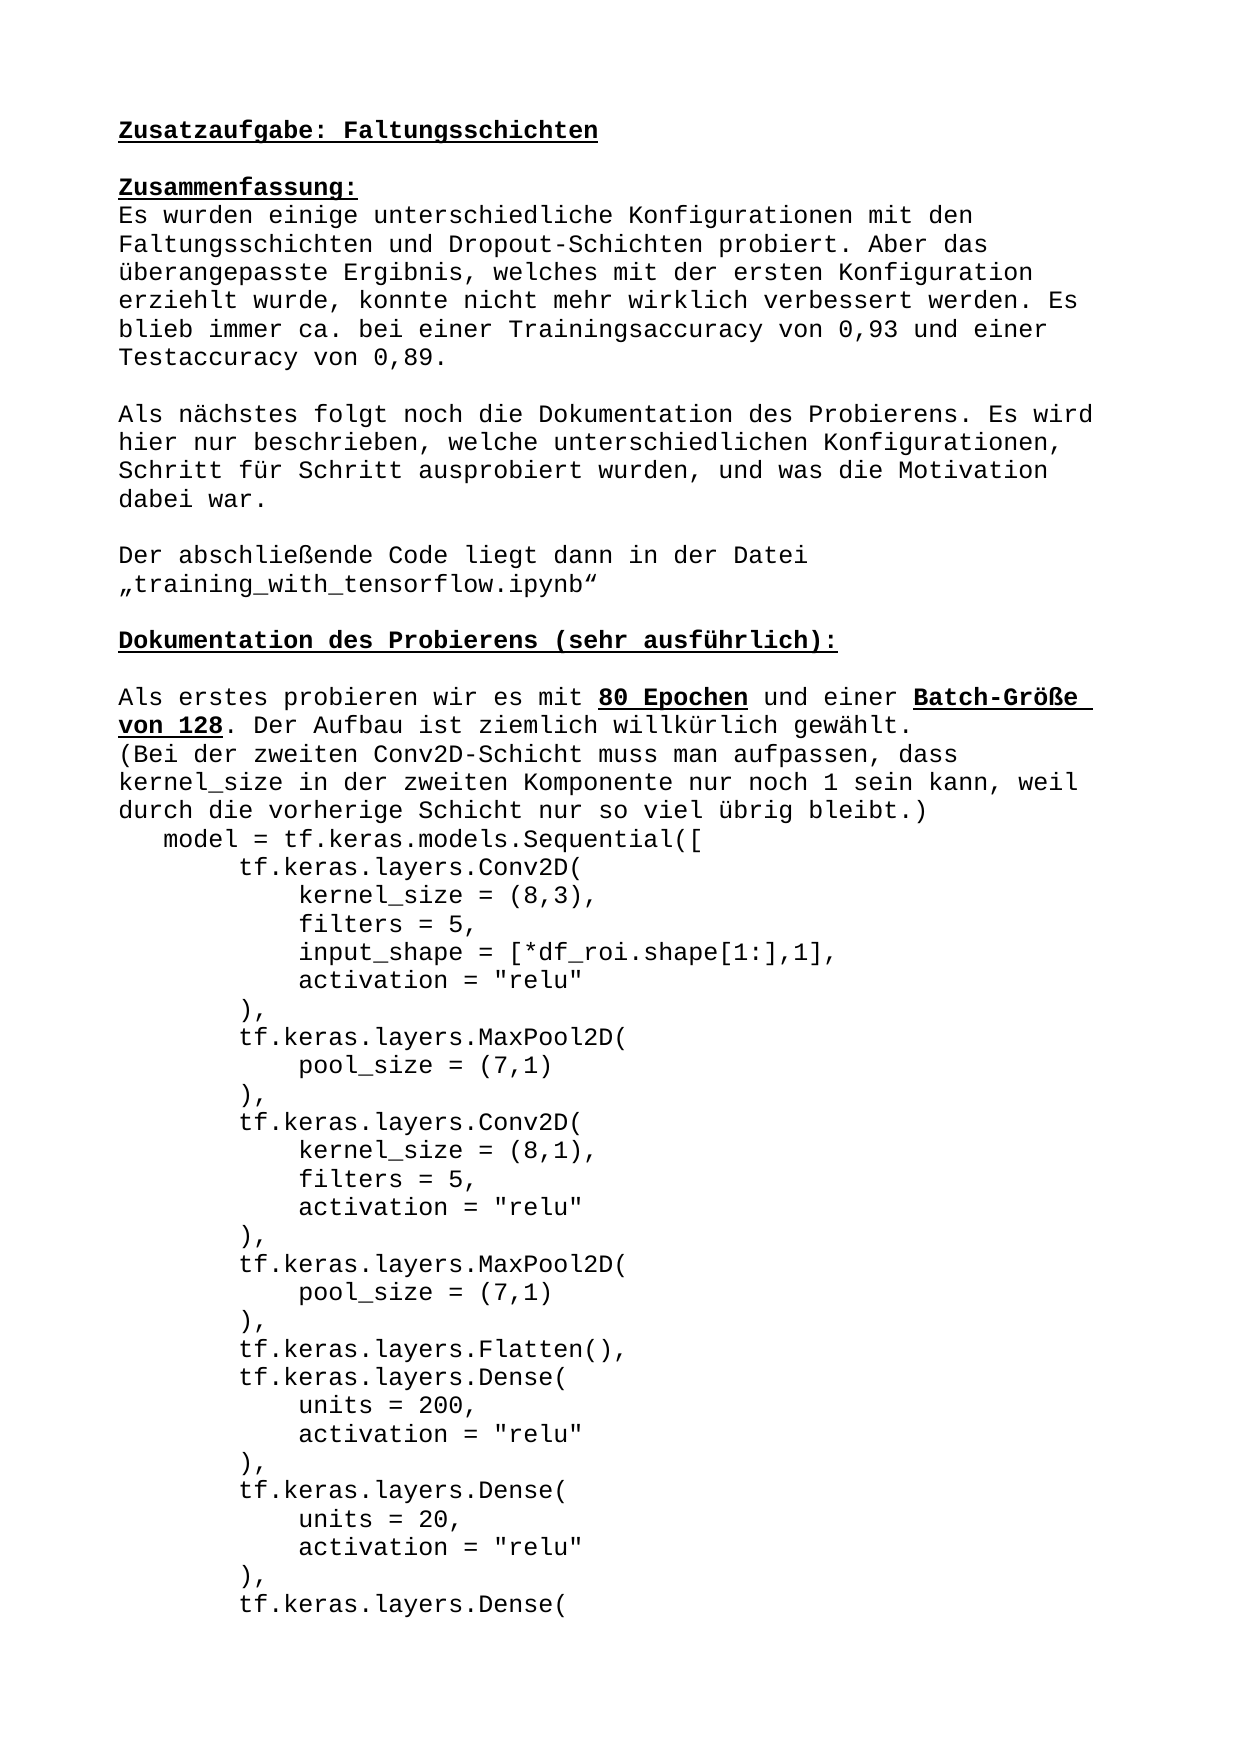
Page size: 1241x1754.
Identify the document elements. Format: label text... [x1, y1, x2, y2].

text Zusatzaufgabe: Faltungsschichten [118, 118, 1122, 146]
text activation = "relu" [118, 1195, 1122, 1223]
text activation = "relu" [118, 968, 1122, 996]
text units = 20, [118, 1506, 1122, 1535]
text ), [118, 1563, 1122, 1591]
text units = 200, [118, 1393, 1122, 1421]
text tf.keras.layers.Dense( [118, 1591, 1122, 1620]
text tf.keras.layers.Conv2D( [118, 1110, 1122, 1138]
text pool_size = (7,1) [118, 1280, 1122, 1308]
text pool_size = (7,1) [118, 1053, 1122, 1081]
text filters = 5, [118, 911, 1122, 940]
text model = tf.keras.models.Sequential([ [118, 826, 1122, 855]
text Als erstes probieren wir es mit 80 Epochen und einer Batch-Größe von 128. Der Aufbau ist ziemlich willkürlich gewählt. [118, 685, 1122, 741]
text input_shape = [*df_roi.shape[1:],1], [118, 940, 1122, 968]
text kernel_size = (8,3), [118, 883, 1122, 911]
text activation = "relu" [118, 1421, 1122, 1450]
text kernel_size = (8,1), [118, 1138, 1122, 1166]
text Als nächstes folgt noch die Dokumentation des Probierens. Es wird hier nur beschrieben, welche unterschiedlichen Konfigurationen, Schritt für Schritt ausprobiert wurden, und was die Motivation dabei war. [118, 401, 1122, 515]
text ), [118, 1081, 1122, 1110]
text filters = 5, [118, 1166, 1122, 1195]
text Der abschließende Code liegt dann in der Datei „training_with_tensorflow.ipynb“ [118, 543, 1122, 600]
text Es wurden einige unterschiedliche Konfigurationen mit den Faltungsschichten und Dropout-Schichten probiert. Aber das überangepasste Ergibnis, welches mit der ersten Konfiguration erziehlt wurde, konnte nicht mehr wirklich verbessert werden. Es blieb immer ca. bei einer Trainingsaccuracy von 0,93 und einer Testaccuracy von 0,89. [118, 203, 1122, 373]
text ), [118, 1450, 1122, 1478]
text ), [118, 996, 1122, 1025]
text tf.keras.layers.Conv2D( [118, 855, 1122, 883]
text (Bei der zweiten Conv2D-Schicht muss man aufpassen, dass kernel_size in der zweiten Komponente nur noch 1 sein kann, weil durch die vorherige Schicht nur so viel übrig bleibt.) [118, 741, 1122, 826]
text tf.keras.layers.MaxPool2D( [118, 1025, 1122, 1053]
text tf.keras.layers.Flatten(), [118, 1336, 1122, 1365]
text activation = "relu" [118, 1535, 1122, 1563]
text Zusammenfassung: [118, 175, 1122, 203]
text ), [118, 1308, 1122, 1336]
text tf.keras.layers.Dense( [118, 1365, 1122, 1393]
text tf.keras.layers.Dense( [118, 1478, 1122, 1506]
text tf.keras.layers.MaxPool2D( [118, 1251, 1122, 1280]
text Dokumentation des Probierens (sehr ausführlich): [118, 628, 1122, 656]
text ), [118, 1223, 1122, 1251]
